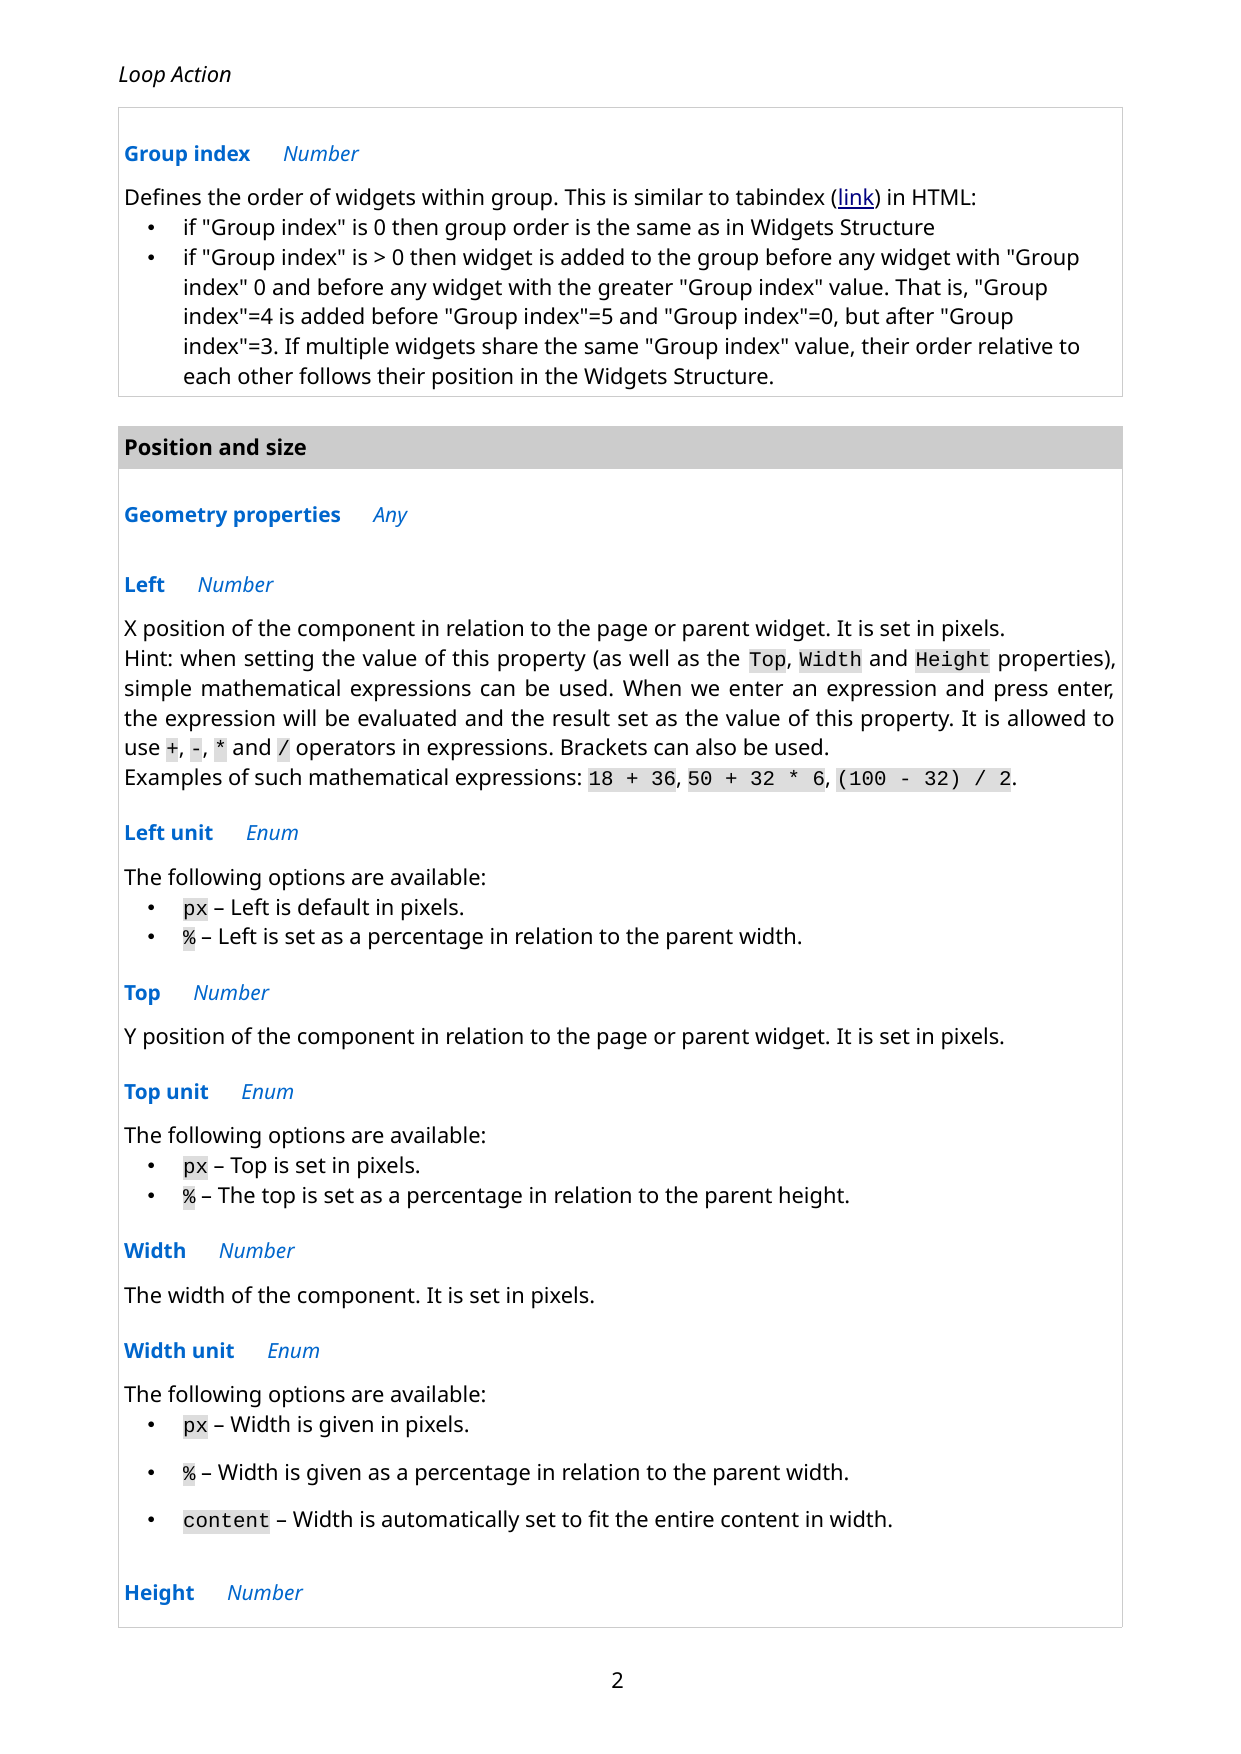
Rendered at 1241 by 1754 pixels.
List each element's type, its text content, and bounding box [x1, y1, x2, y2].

table_cell Geometry properties Any Left Number X position of the component in relation to the page or parent widget. It is set in pixels. Hint: when setting the value of this property (as well as the Top, Width and Height properties), simple mathematical expressions can be used. When we enter an expression and press enter, the expression will be evaluated and the result set as the value of this property. It is allowed to use +, -, * and / operators in expressions. Brackets can also be used. Examples of such mathematical expressions: 18 + 36, 50 + 32 * 6, (100 - 32) / 2. Left unit Enum The following options are available: px – Left is default in pixels. % – Left is set as a percentage in relation to the parent width. Top Number Y position of the component in relation to the page or parent widget. It is set in pixels. Top unit Enum The following options are available: px – Top is set in pixels. % – The top is set as a percentage in relation to the parent height. Width Number The width of the component. It is set in pixels. Width unit Enum The following options are available: px – Width is given in pixels. % – Width is given as a percentage in relation to the parent width. content – Width is automatically set to fit the entire content in width. Height Number [119, 469, 1122, 1627]
table_header Position and size [119, 427, 1122, 468]
table_cell Group index Number Defines the order of widgets within group. This is similar to tabindex (link) in HTML: if "Group index" is 0 then group order is the same as in Widgets Structure if "Group index" is > 0 then widget is added to the group before any widget with "Group index" 0 and before any widget with the greater "Group index" value. That is, "Group index"=4 is added before "Group index"=5 and "Group index"=0, but after "Group index"=3. If multiple widgets share the same "Group index" value, their order relative to each other follows their position in the Widgets Structure. [119, 108, 1122, 396]
